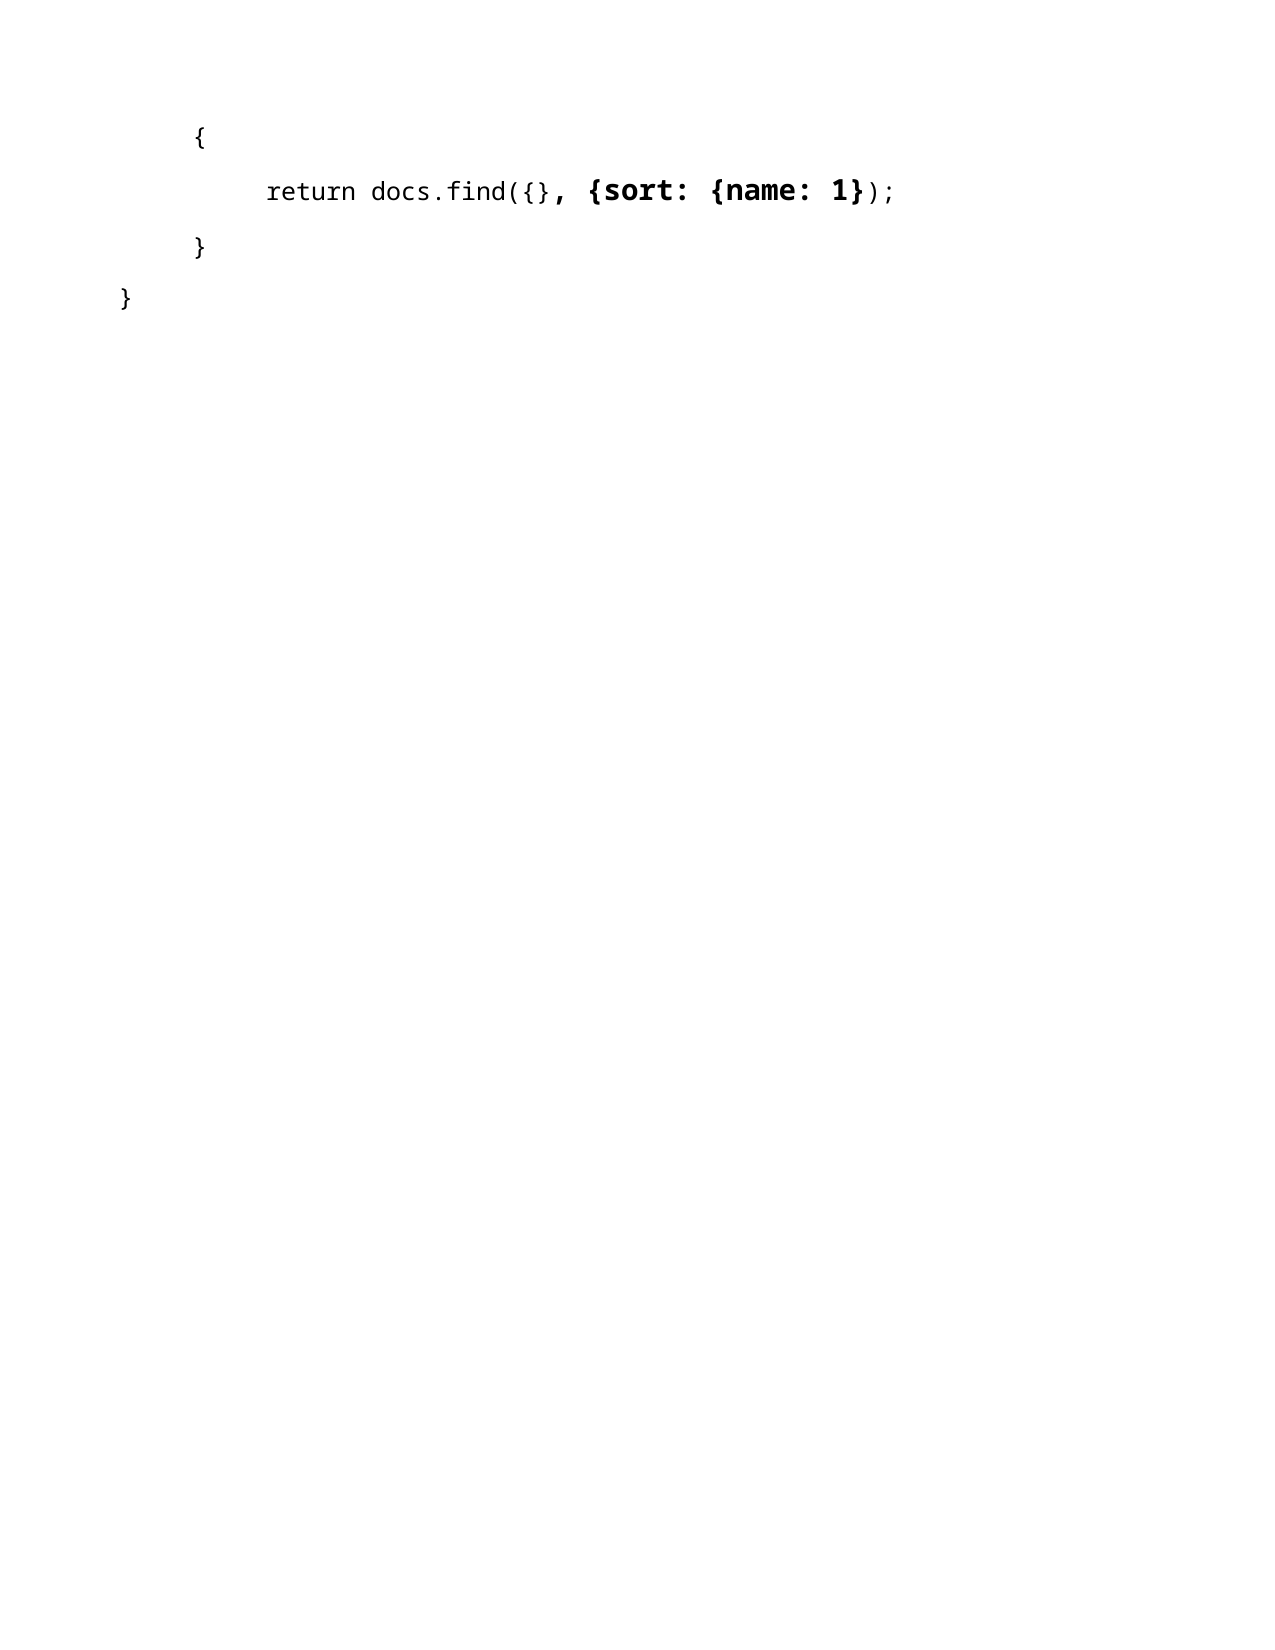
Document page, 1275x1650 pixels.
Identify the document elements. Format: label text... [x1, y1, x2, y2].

text return docs.find({}, {sort: {name: 1}); [118, 169, 1157, 209]
text { [118, 118, 1157, 152]
text } [118, 280, 1157, 314]
text } [118, 229, 1157, 263]
